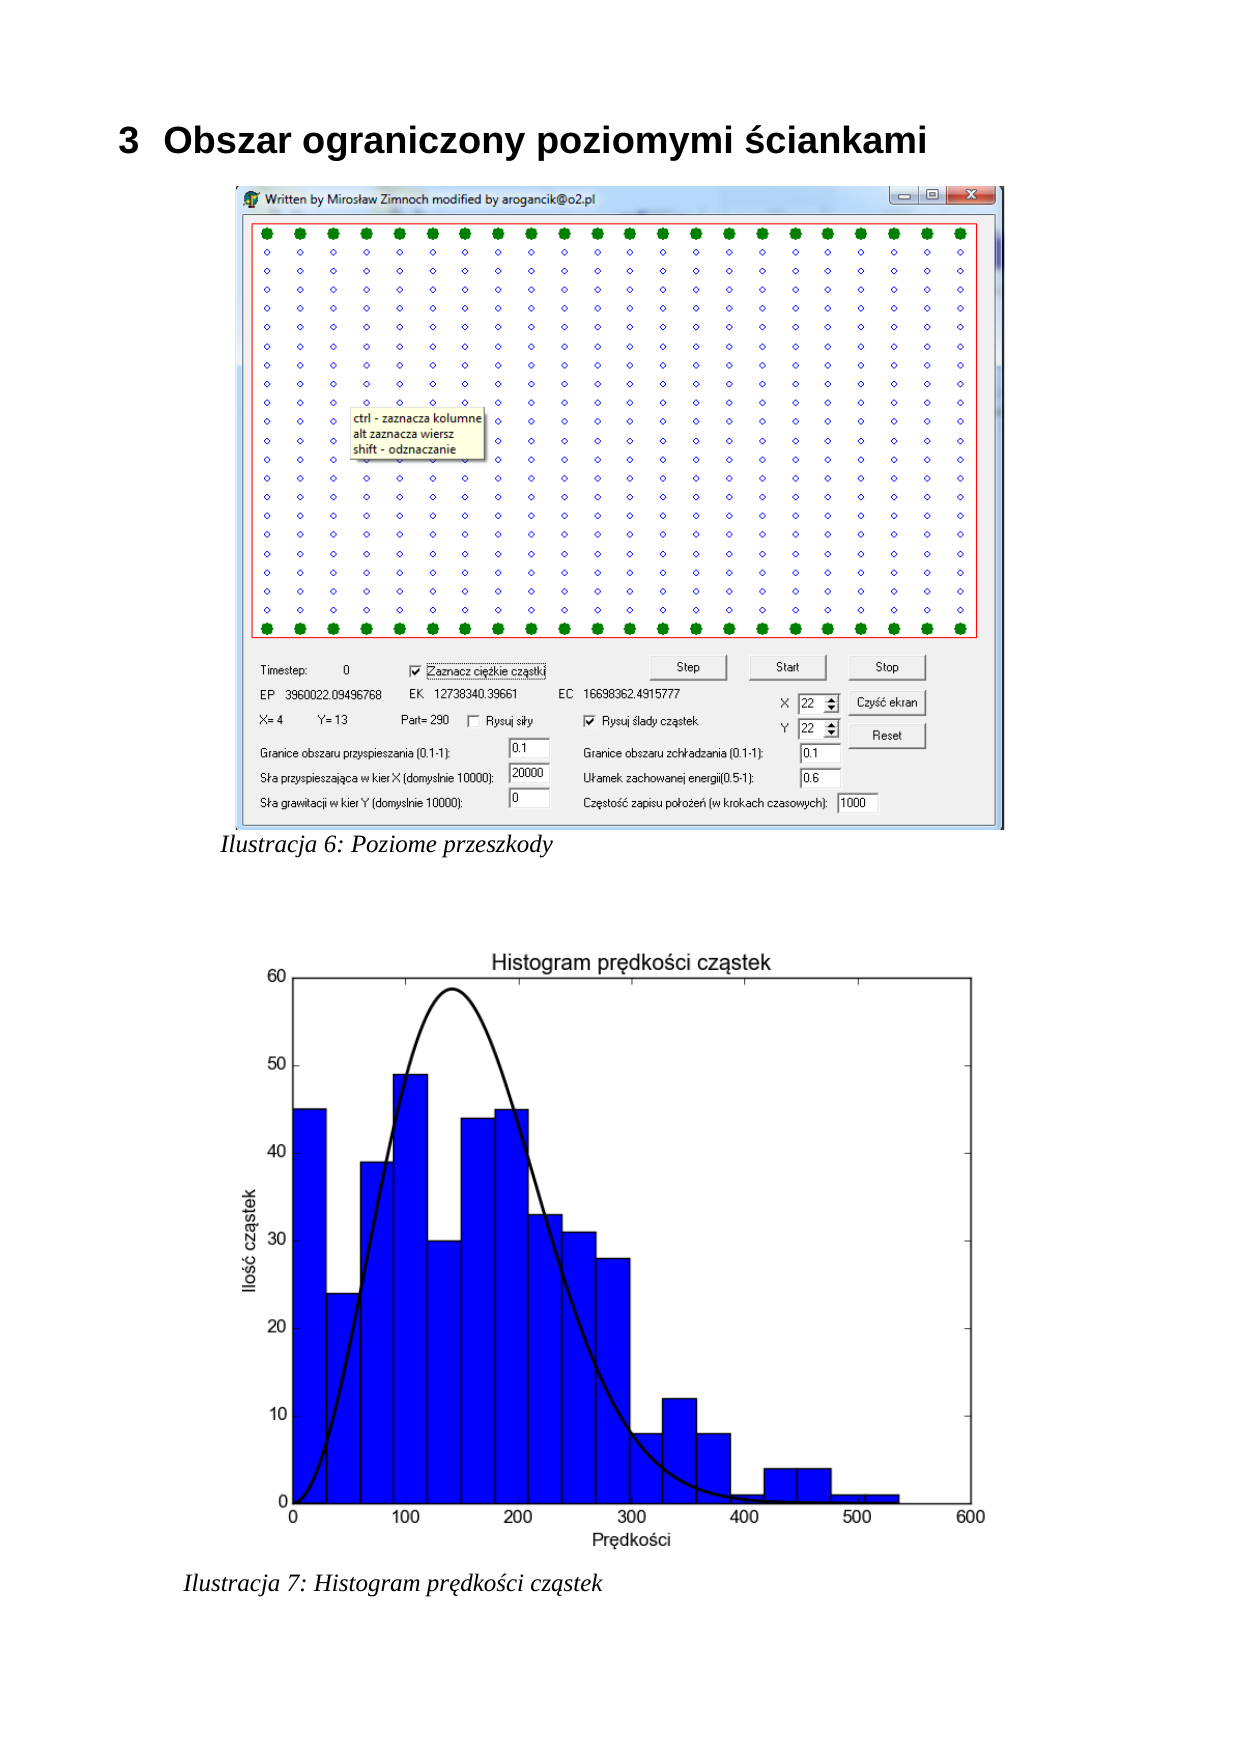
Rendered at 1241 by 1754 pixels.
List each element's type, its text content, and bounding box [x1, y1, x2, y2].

picture [235, 186, 1005, 830]
text Ilustracja 7: Histogram prędkości cząstek [183, 1569, 1057, 1597]
picture [183, 912, 1058, 1569]
subtitle Obszar ograniczony poziomymi ściankami [118, 118, 1122, 162]
text Ilustracja 6: Poziome przeszkody [220, 187, 1020, 858]
